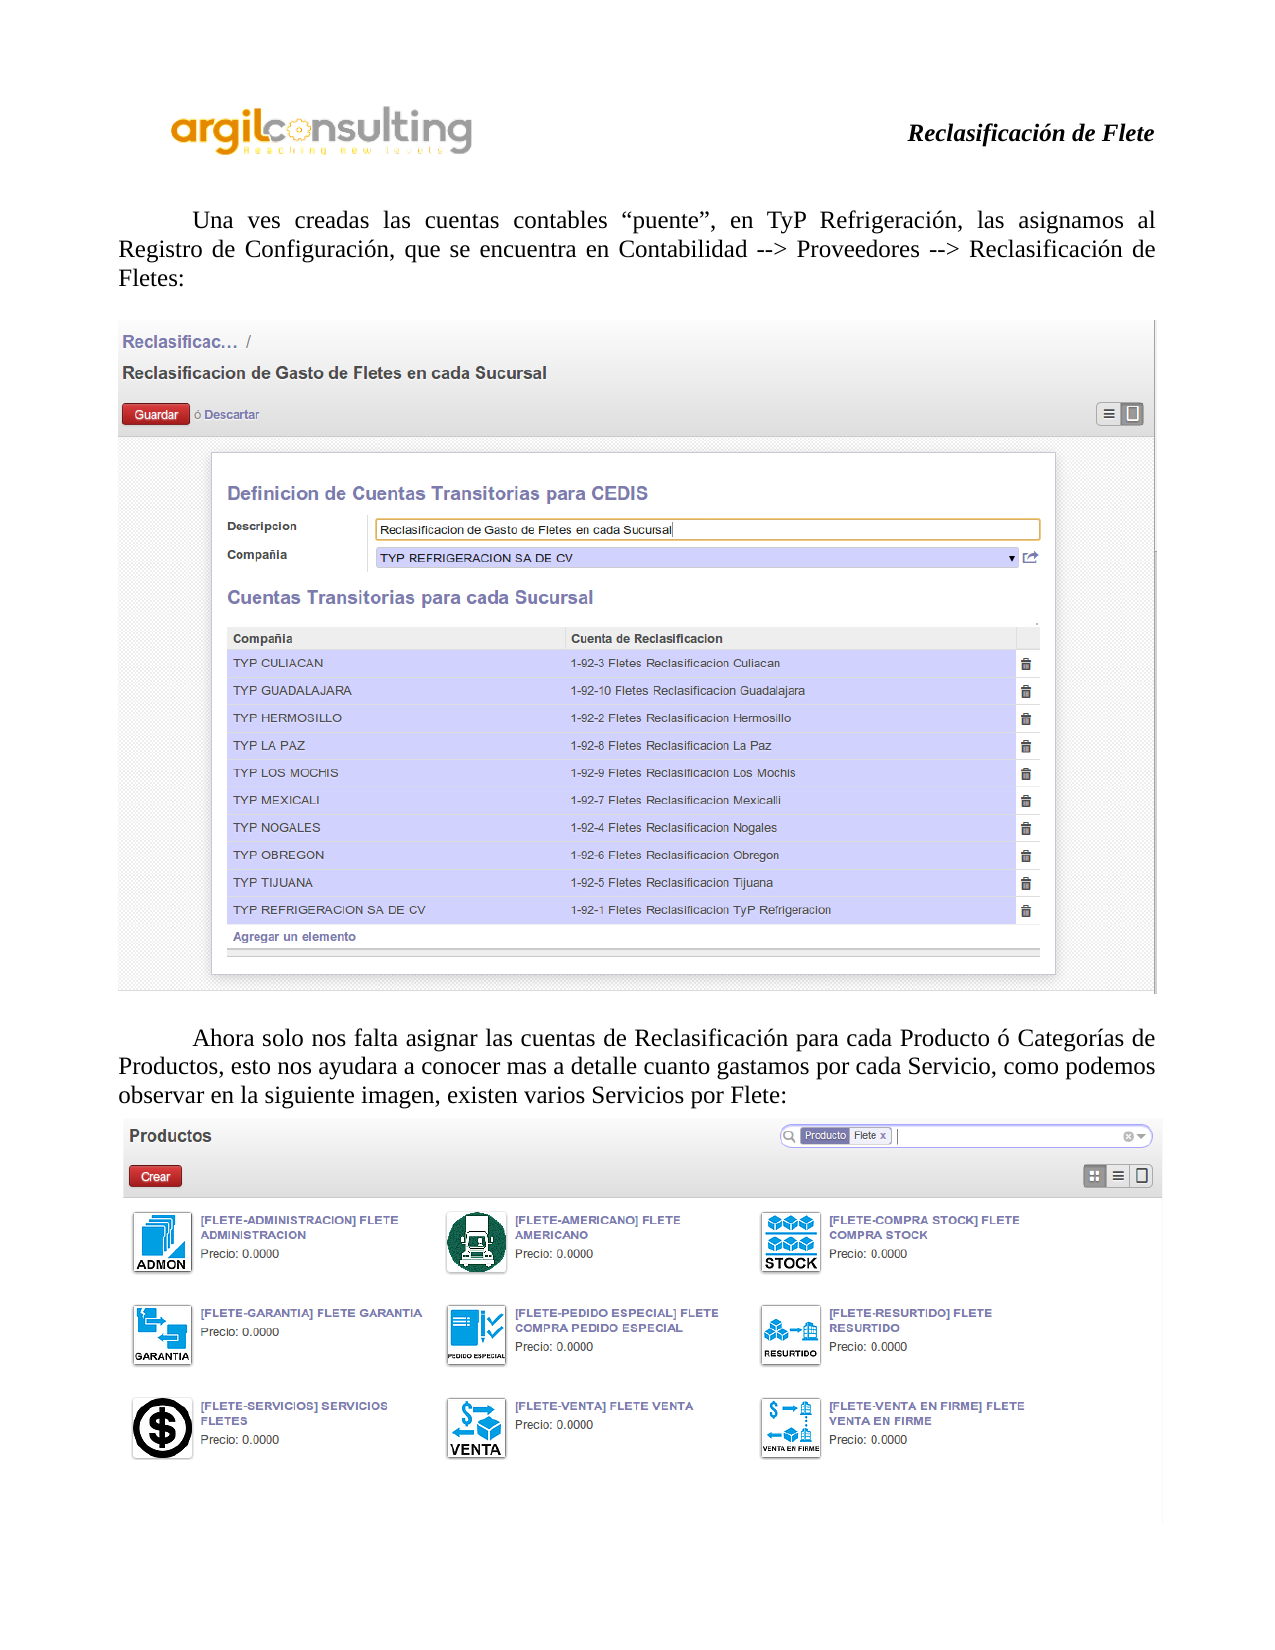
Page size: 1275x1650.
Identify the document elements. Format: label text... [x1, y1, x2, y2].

text Ahora solo nos falta asignar las cuentas de Reclasificación para cada Producto ó Categorías de Productos, esto nos ayudara a conocer mas a detalle cuanto gastamos por cada Servicio, como podemos observar en la siguiente imagen, existen varios Servicios por Flete: [118, 1023, 1157, 1109]
picture [153, 99, 487, 161]
text Una ves creadas las cuentas contables “puente”, en TyP Refrigeración, las asignamos al Registro de Configuración, que se encuentra en Contabilidad --> Proveedores --> Reclasificación de Fletes: [118, 205, 1157, 291]
picture [123, 1118, 1163, 1525]
picture [118, 320, 1157, 994]
